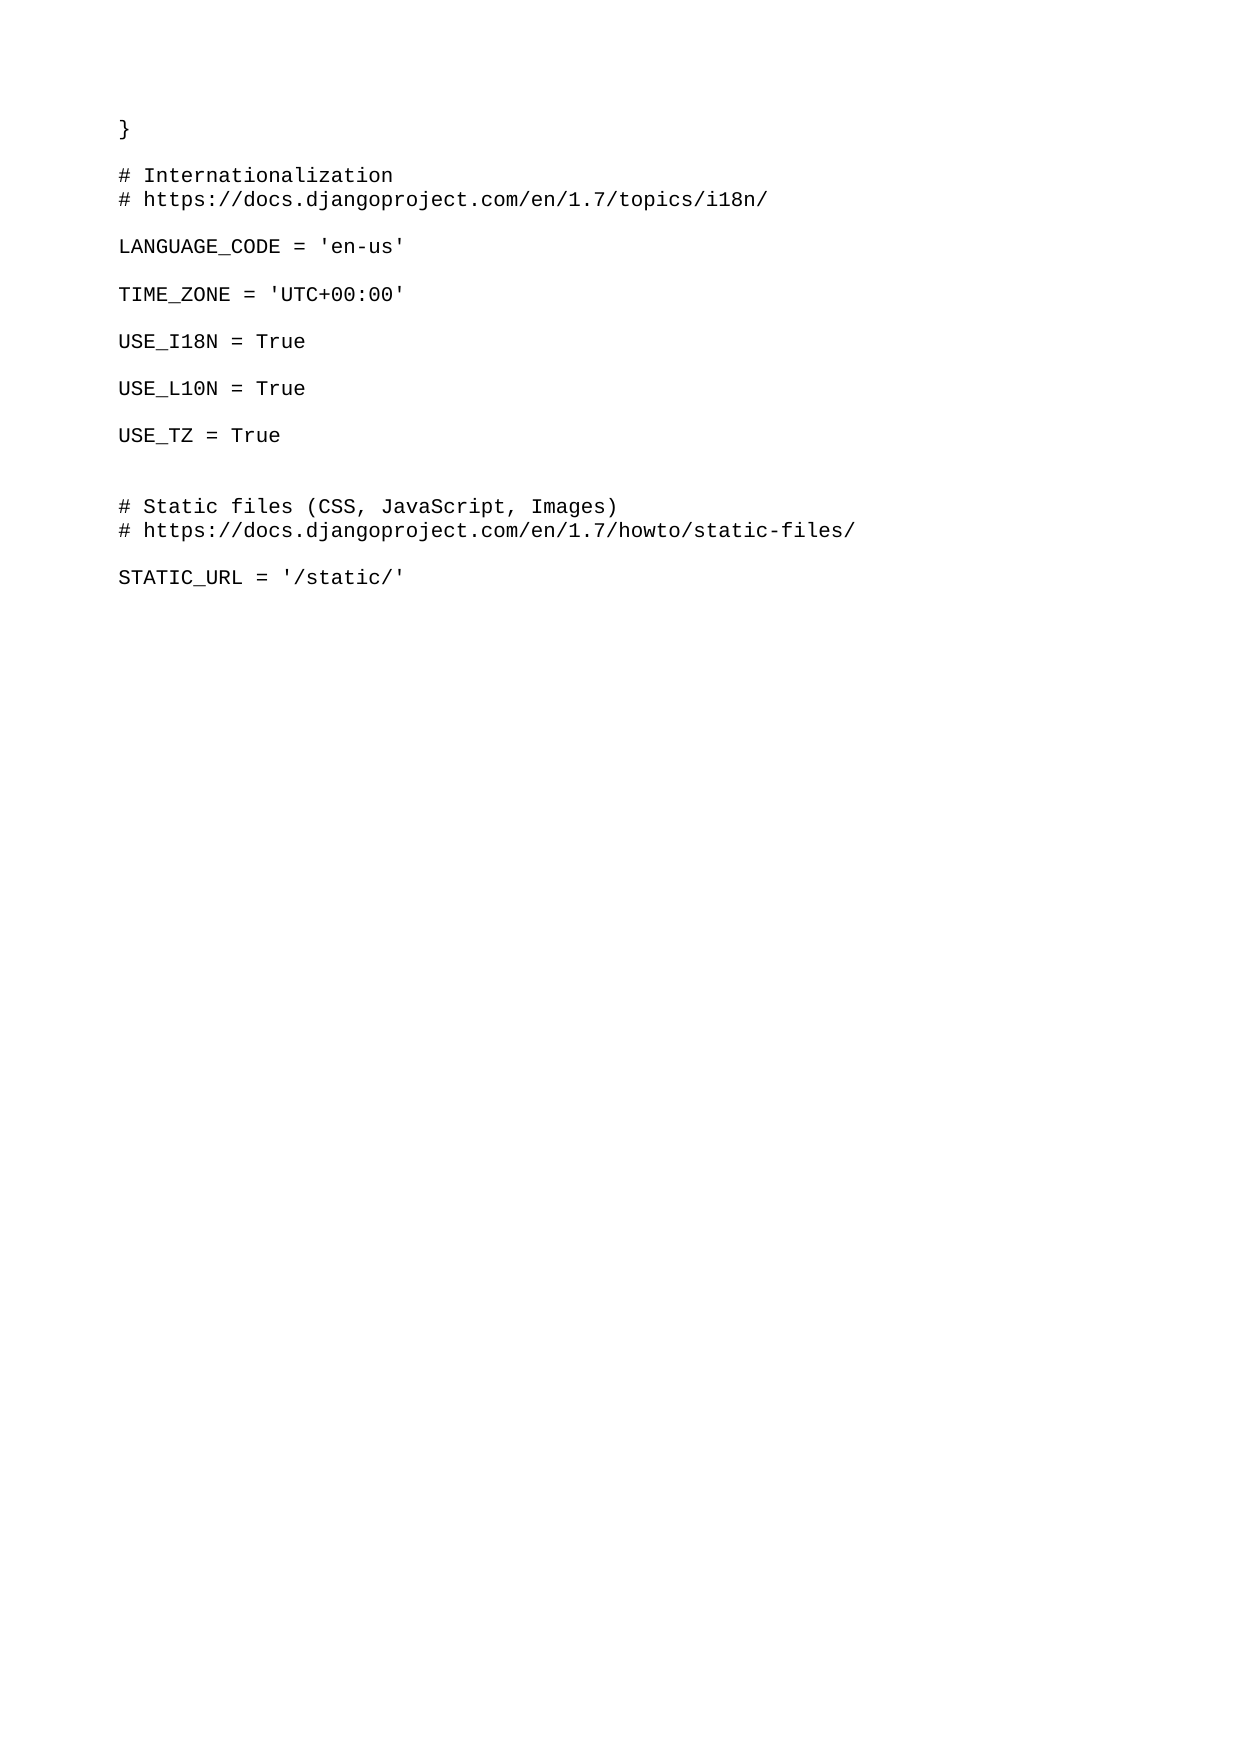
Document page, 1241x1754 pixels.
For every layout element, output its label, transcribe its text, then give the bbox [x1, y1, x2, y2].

text # Internationalization [118, 165, 1122, 189]
text } [118, 118, 1122, 142]
text STATIC_URL = '/static/' [118, 567, 1122, 591]
text # https://docs.djangoproject.com/en/1.7/topics/i18n/ [118, 189, 1122, 213]
text USE_I18N = True [118, 331, 1122, 354]
text # Static files (CSS, JavaScript, Images) [118, 496, 1122, 520]
text # https://docs.djangoproject.com/en/1.7/howto/static-files/ [118, 520, 1122, 544]
text LANGUAGE_CODE = 'en-us' [118, 236, 1122, 260]
text TIME_ZONE = 'UTC+00:00' [118, 284, 1122, 307]
text USE_L10N = True [118, 378, 1122, 402]
text USE_TZ = True [118, 426, 1122, 449]
